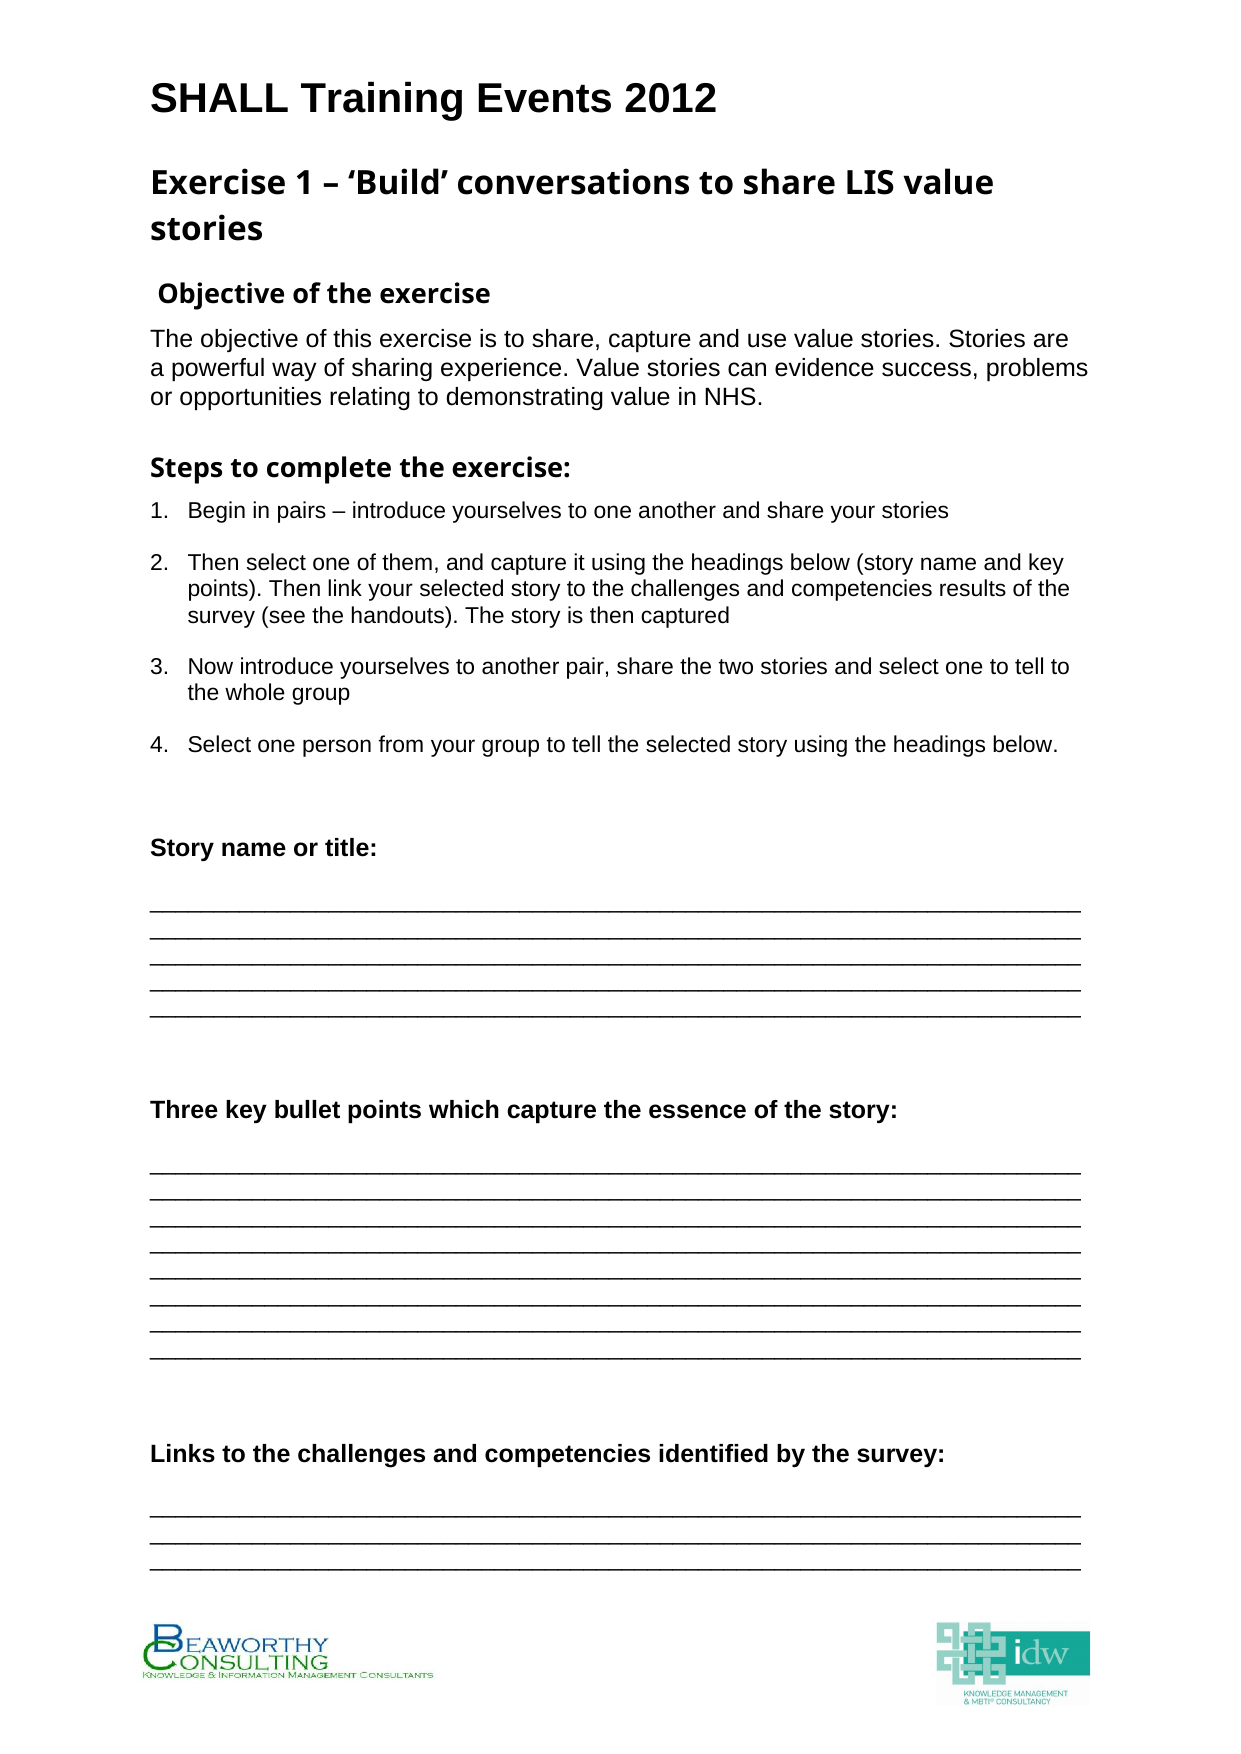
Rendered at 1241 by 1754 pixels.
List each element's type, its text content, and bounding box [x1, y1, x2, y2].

text _____________________________________________________________________________________________________________________________________________________________________________________________________________________________________________________________________________________________________________________________________________________________________________ [150, 887, 1090, 1019]
text ________________________________________________________________________________________________________________________________________________________________________________________________________________________________________________________________________________________________________________________________________________________________________________________________________________________________________________________________________________________________________________________________________________________________________________________________________ [150, 1149, 1090, 1360]
text The objective of this exercise is to share, capture and use value stories. Stories are a powerful way of sharing experience. Value stories can evidence success, problems or opportunities relating to demonstrating value in NHS. [150, 324, 1090, 411]
subtitle Objective of the exercise [150, 275, 1090, 312]
text Story name or title: [150, 833, 1090, 862]
list Now introduce yourselves to another pair, share the two stories and select one to tell to the whole group [150, 653, 1090, 706]
text ___________________________________________________________________________________________________________________________________________________________________________________________________________________________ [150, 1492, 1090, 1571]
list Then select one of them, and capture it using the headings below (story name and key points). Then link your selected story to the challenges and competencies results of the survey (see the handouts). The story is then captured [150, 549, 1090, 628]
text SHALL Training Events 2012 [150, 74, 1090, 122]
text Three key bullet points which capture the essence of the story: [150, 1095, 1090, 1124]
text Links to the challenges and competencies identified by the survey: [150, 1438, 1090, 1467]
list Begin in pairs – introduce yourselves to one another and share your stories [150, 497, 1090, 524]
list Select one person from your group to tell the selected story using the headings below. [150, 731, 1090, 757]
subtitle Exercise 1 – ‘Build’ conversations to share LIS value stories [150, 159, 1090, 250]
subtitle Steps to complete the exercise: [150, 448, 1090, 485]
